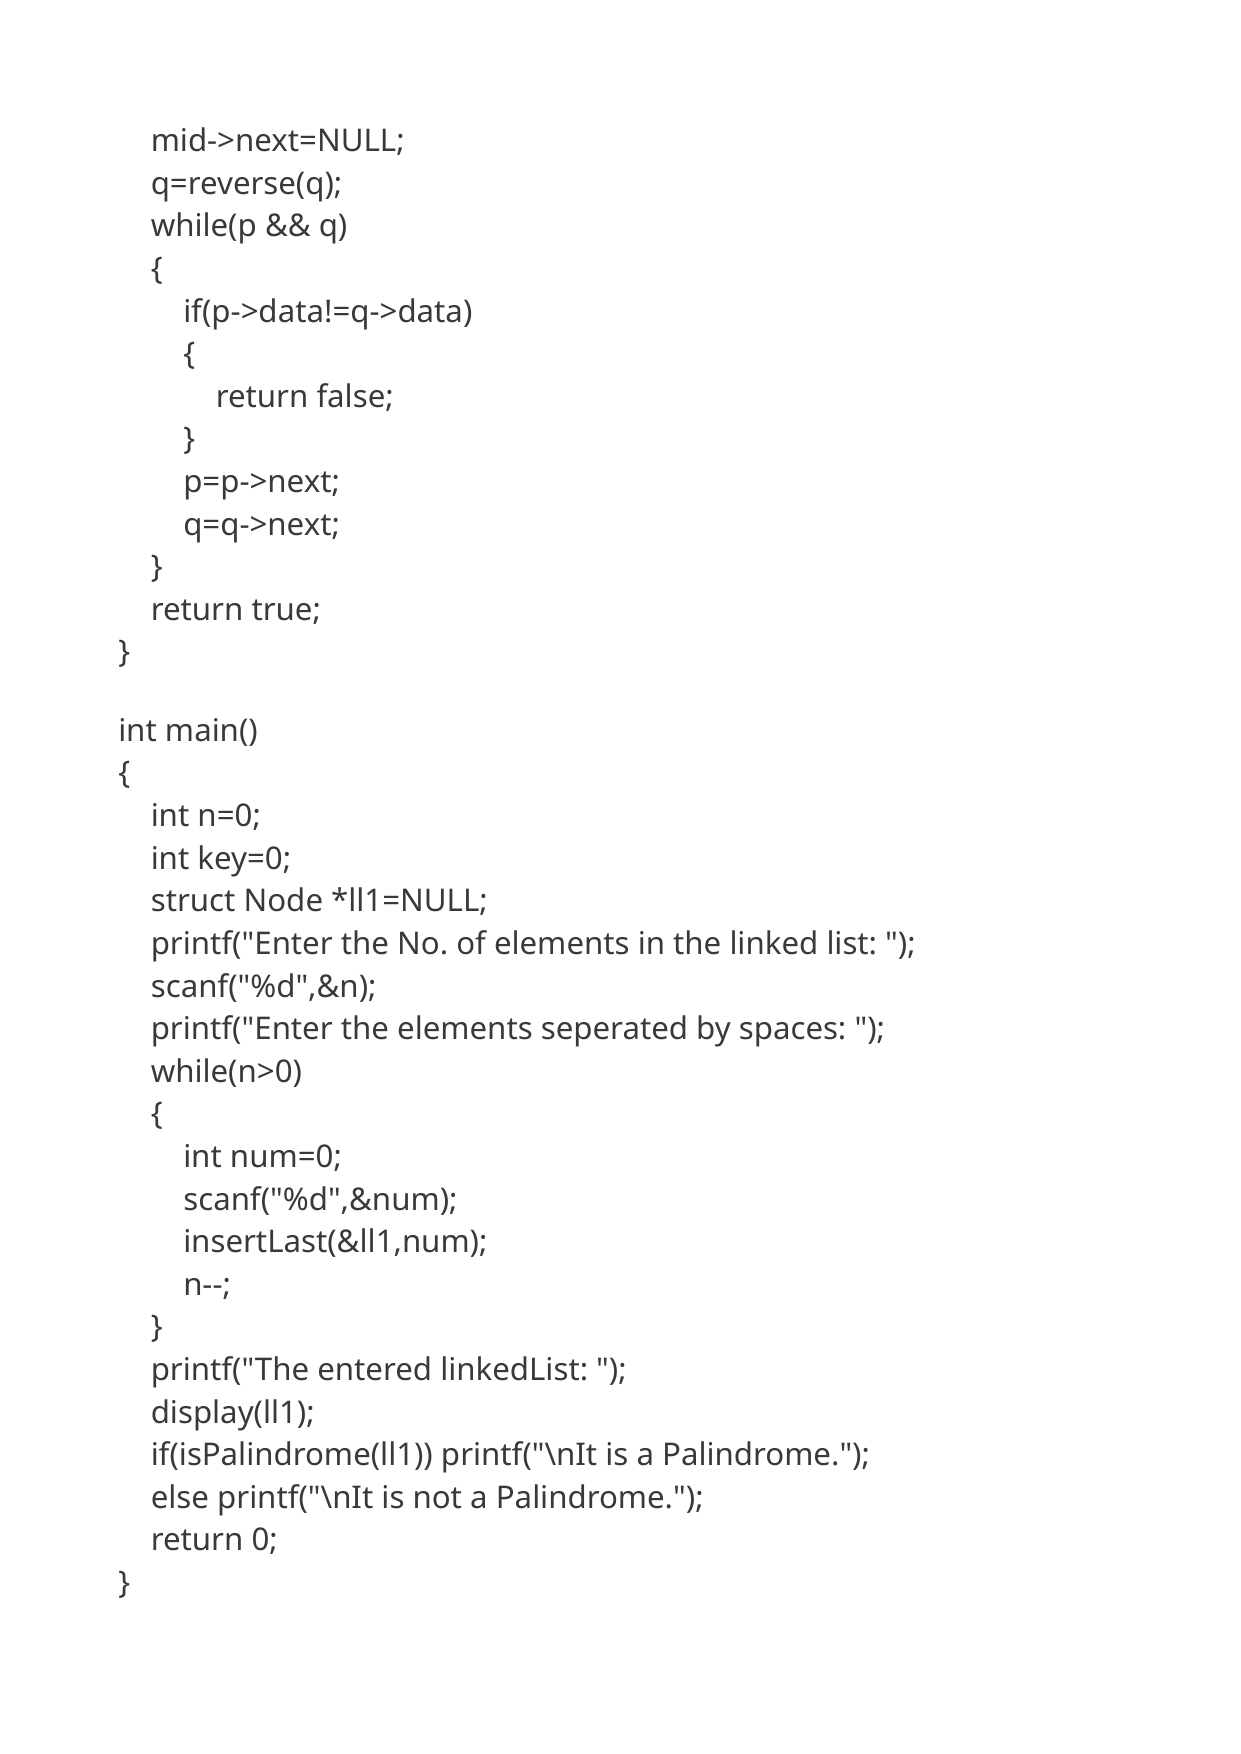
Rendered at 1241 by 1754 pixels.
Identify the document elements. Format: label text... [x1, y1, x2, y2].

text scanf("%d",&num); [118, 1177, 1122, 1219]
text insertLast(&ll1,num); [118, 1219, 1122, 1262]
text p=p->next; [118, 459, 1122, 502]
text } [118, 1560, 1122, 1603]
text else printf("\nIt is not a Palindrome."); [118, 1475, 1122, 1517]
text int n=0; [118, 793, 1122, 836]
text int num=0; [118, 1134, 1122, 1177]
text q=reverse(q); [118, 161, 1122, 203]
text int main() [118, 708, 1122, 751]
text while(p && q) [118, 203, 1122, 246]
text return 0; [118, 1517, 1122, 1560]
text q=q->next; [118, 502, 1122, 544]
text return true; [118, 587, 1122, 629]
text { [118, 331, 1122, 374]
text { [118, 246, 1122, 288]
text while(n>0) [118, 1049, 1122, 1091]
text printf("Enter the No. of elements in the linked list: "); [118, 921, 1122, 963]
text if(isPalindrome(ll1)) printf("\nIt is a Palindrome."); [118, 1432, 1122, 1475]
text struct Node *ll1=NULL; [118, 878, 1122, 921]
text printf("The entered linkedList: "); [118, 1347, 1122, 1389]
text } [118, 1304, 1122, 1347]
text if(p->data!=q->data) [118, 288, 1122, 331]
text printf("Enter the elements seperated by spaces: "); [118, 1006, 1122, 1049]
text display(ll1); [118, 1389, 1122, 1432]
text return false; [118, 374, 1122, 416]
text mid->next=NULL; [118, 118, 1122, 161]
text n--; [118, 1262, 1122, 1304]
text { [118, 751, 1122, 793]
text int key=0; [118, 836, 1122, 878]
text scanf("%d",&n); [118, 963, 1122, 1006]
text } [118, 544, 1122, 587]
text } [118, 416, 1122, 459]
text { [118, 1091, 1122, 1134]
text } [118, 629, 1122, 672]
